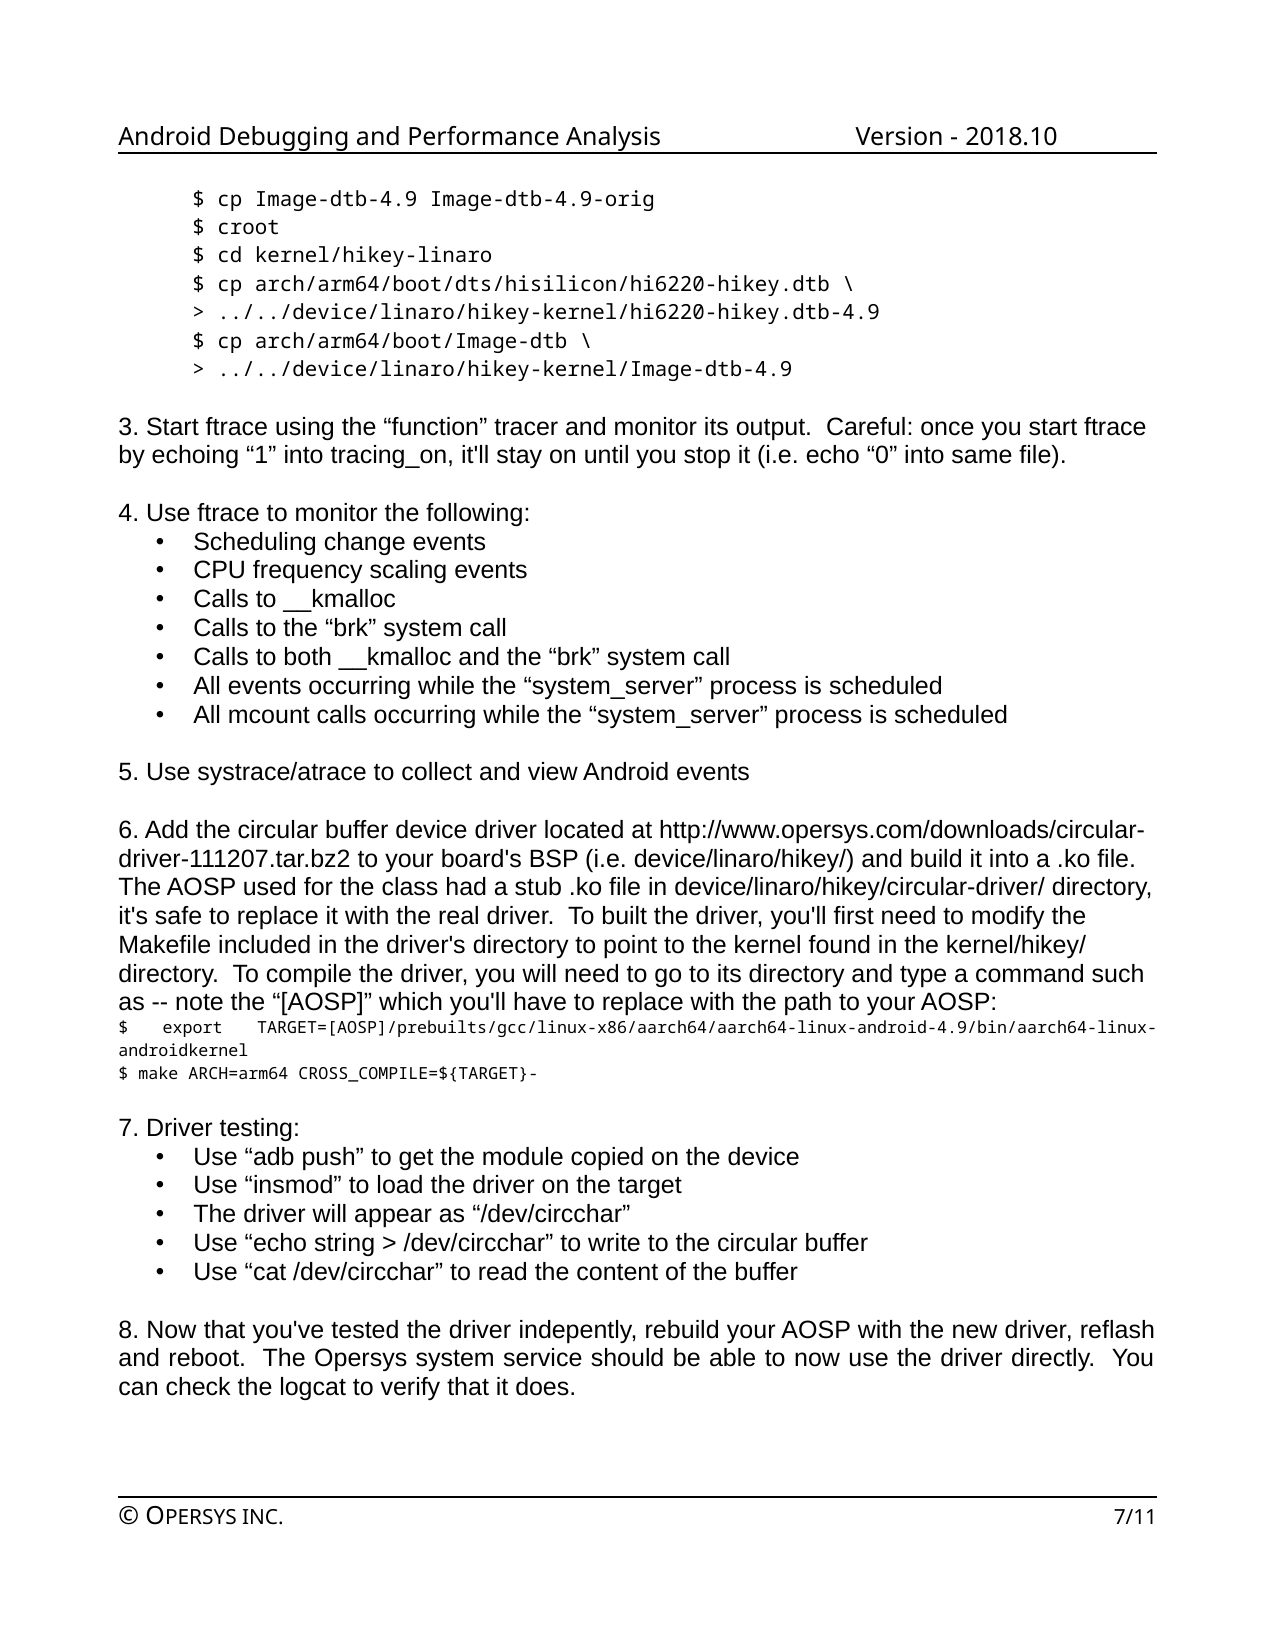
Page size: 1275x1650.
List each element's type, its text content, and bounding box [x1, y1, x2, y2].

list Calls to both __kmalloc and the “brk” system call [156, 642, 1157, 671]
list All mcount calls occurring while the “system_server” process is scheduled [156, 700, 1157, 728]
list Use “insmod” to load the driver on the target [156, 1171, 1157, 1199]
text 3. Start ftrace using the “function” tracer and monitor its output. Careful: once you start ftrace by echoing “1” into tracing_on, it'll stay on until you stop it (i.e. echo “0” into same file). [118, 412, 1157, 469]
list CPU frequency scaling events [156, 555, 1157, 584]
list All events occurring while the “system_server” process is scheduled [156, 671, 1157, 700]
text $ export TARGET=[AOSP]/prebuilts/gcc/linux-x86/aarch64/aarch64-linux-android-4.9/bin/aarch64-linux-androidkernel [118, 1016, 1157, 1061]
text $ cp arch/arm64/boot/Image-dtb \ [192, 326, 1157, 354]
list Use “cat /dev/circchar” to read the content of the buffer [156, 1257, 1157, 1286]
list Scheduling change events [156, 527, 1157, 555]
text 6. Add the circular buffer device driver located at http://www.opersys.com/downloads/circular-driver-111207.tar.bz2 to your board's BSP (i.e. device/linaro/hikey/) and build it into a .ko file. The AOSP used for the class had a stub .ko file in device/linaro/hikey/circular-driver/ directory, it's safe to replace it with the real driver. To built the driver, you'll first need to modify the Makefile included in the driver's directory to point to the kernel found in the kernel/hikey/ directory. To compile the driver, you will need to go to its directory and type a command such as -- note the “[AOSP]” which you'll have to replace with the path to your AOSP: [118, 815, 1157, 1016]
list Calls to __kmalloc [156, 584, 1157, 613]
list Use “echo string > /dev/circchar” to write to the circular buffer [156, 1228, 1157, 1257]
text $ croot [192, 212, 1157, 241]
text > ../../device/linaro/hikey-kernel/hi6220-hikey.dtb-4.9 [192, 297, 1157, 326]
text 4. Use ftrace to monitor the following: [118, 498, 1157, 527]
text 7. Driver testing: [118, 1113, 1157, 1142]
list Use “adb push” to get the module copied on the device [156, 1142, 1157, 1171]
text $ cp arch/arm64/boot/dts/hisilicon/hi6220-hikey.dtb \ [192, 269, 1157, 297]
text 5. Use systrace/atrace to collect and view Android events [118, 757, 1157, 786]
text $ make ARCH=arm64 CROSS_COMPILE=${TARGET}- [118, 1061, 1157, 1084]
text > ../../device/linaro/hikey-kernel/Image-dtb-4.9 [192, 354, 1157, 383]
text $ cp Image-dtb-4.9 Image-dtb-4.9-orig [192, 184, 1157, 212]
list Calls to the “brk” system call [156, 613, 1157, 642]
text $ cd kernel/hikey-linaro [192, 241, 1157, 269]
list The driver will appear as “/dev/circchar” [156, 1199, 1157, 1228]
text 8. Now that you've tested the driver indepently, rebuild your AOSP with the new driver, reflash and reboot. The Opersys system service should be able to now use the driver directly. You can check the logcat to verify that it does. [118, 1315, 1157, 1401]
